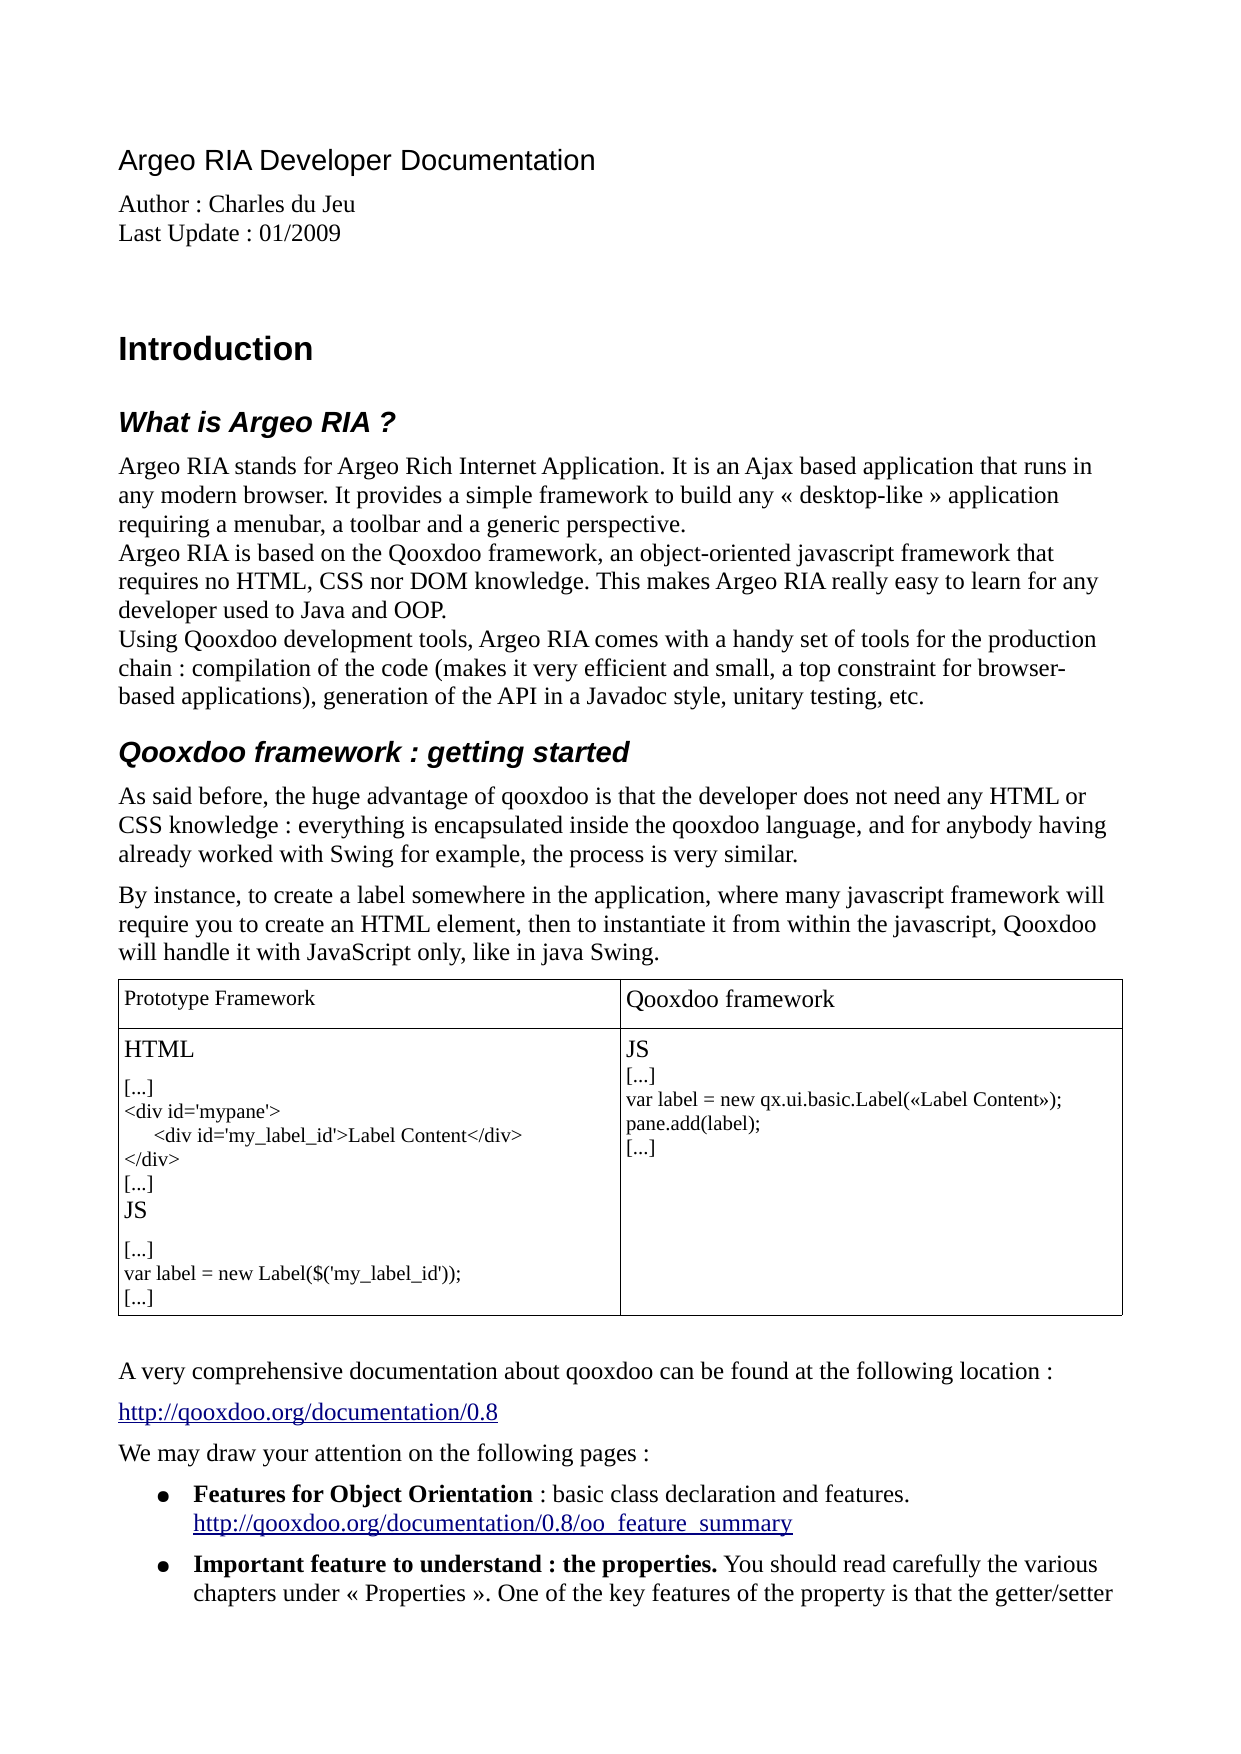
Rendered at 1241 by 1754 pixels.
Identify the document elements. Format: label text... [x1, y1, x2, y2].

text Argeo RIA is based on the Qooxdoo framework, an object-oriented javascript framework that requires no HTML, CSS nor DOM knowledge. This makes Argeo RIA really easy to learn for any developer used to Java and OOP. [118, 538, 1122, 624]
text http://qooxdoo.org/documentation/0.8 [118, 1397, 1122, 1426]
text Author : Charles du Jeu Last Update : 01/2009 [118, 189, 1122, 304]
text As said before, the huge advantage of qooxdoo is that the developer does not need any HTML or CSS knowledge : everything is encapsulated inside the qooxdoo language, and for anybody having already worked with Swing for example, the process is very similar. [118, 781, 1122, 867]
subtitle What is Argeo RIA ? [118, 405, 1122, 439]
table_cell HTML [...] <div id='mypane'> <div id='my_label_id'>Label Content</div> </div> [...] JS [...] var label = new Label($('my_label_id')); [...] [119, 1029, 620, 1314]
subtitle Introduction [118, 329, 1122, 368]
table_cell JS [...] var label = new qx.ui.basic.Label(«Label Content»); pane.add(label); [...] [621, 1029, 1122, 1314]
table_header Prototype Framework [119, 980, 620, 1028]
list Features for Object Orientation : basic class declaration and features. http://qooxdoo.org/documentation/0.8/oo_feature_summary [156, 1479, 1122, 1537]
subtitle Argeo RIA Developer Documentation [118, 143, 1122, 177]
text A very comprehensive documentation about qooxdoo can be found at the following location : [118, 1356, 1122, 1384]
text Argeo RIA stands for Argeo Rich Internet Application. It is an Ajax based application that runs in any modern browser. It provides a simple framework to build any « desktop-like » application requiring a menubar, a toolbar and a generic perspective. [118, 451, 1122, 538]
text We may draw your attention on the following pages : [118, 1438, 1122, 1467]
text Using Qooxdoo development tools, Argeo RIA comes with a handy set of tools for the production chain : compilation of the code (makes it very efficient and small, a top constraint for browser-based applications), generation of the API in a Javadoc style, unitary testing, etc. [118, 624, 1122, 710]
text By instance, to create a label somewhere in the application, where many javascript framework will require you to create an HTML element, then to instantiate it from within the javascript, Qooxdoo will handle it with JavaScript only, like in java Swing. [118, 880, 1122, 966]
subtitle Qooxdoo framework : getting started [118, 735, 1122, 769]
table_header Qooxdoo framework [621, 980, 1122, 1028]
list Important feature to understand : the properties. You should read carefully the various chapters under « Properties ». One of the key features of the property is that the getter/setter [156, 1549, 1122, 1607]
